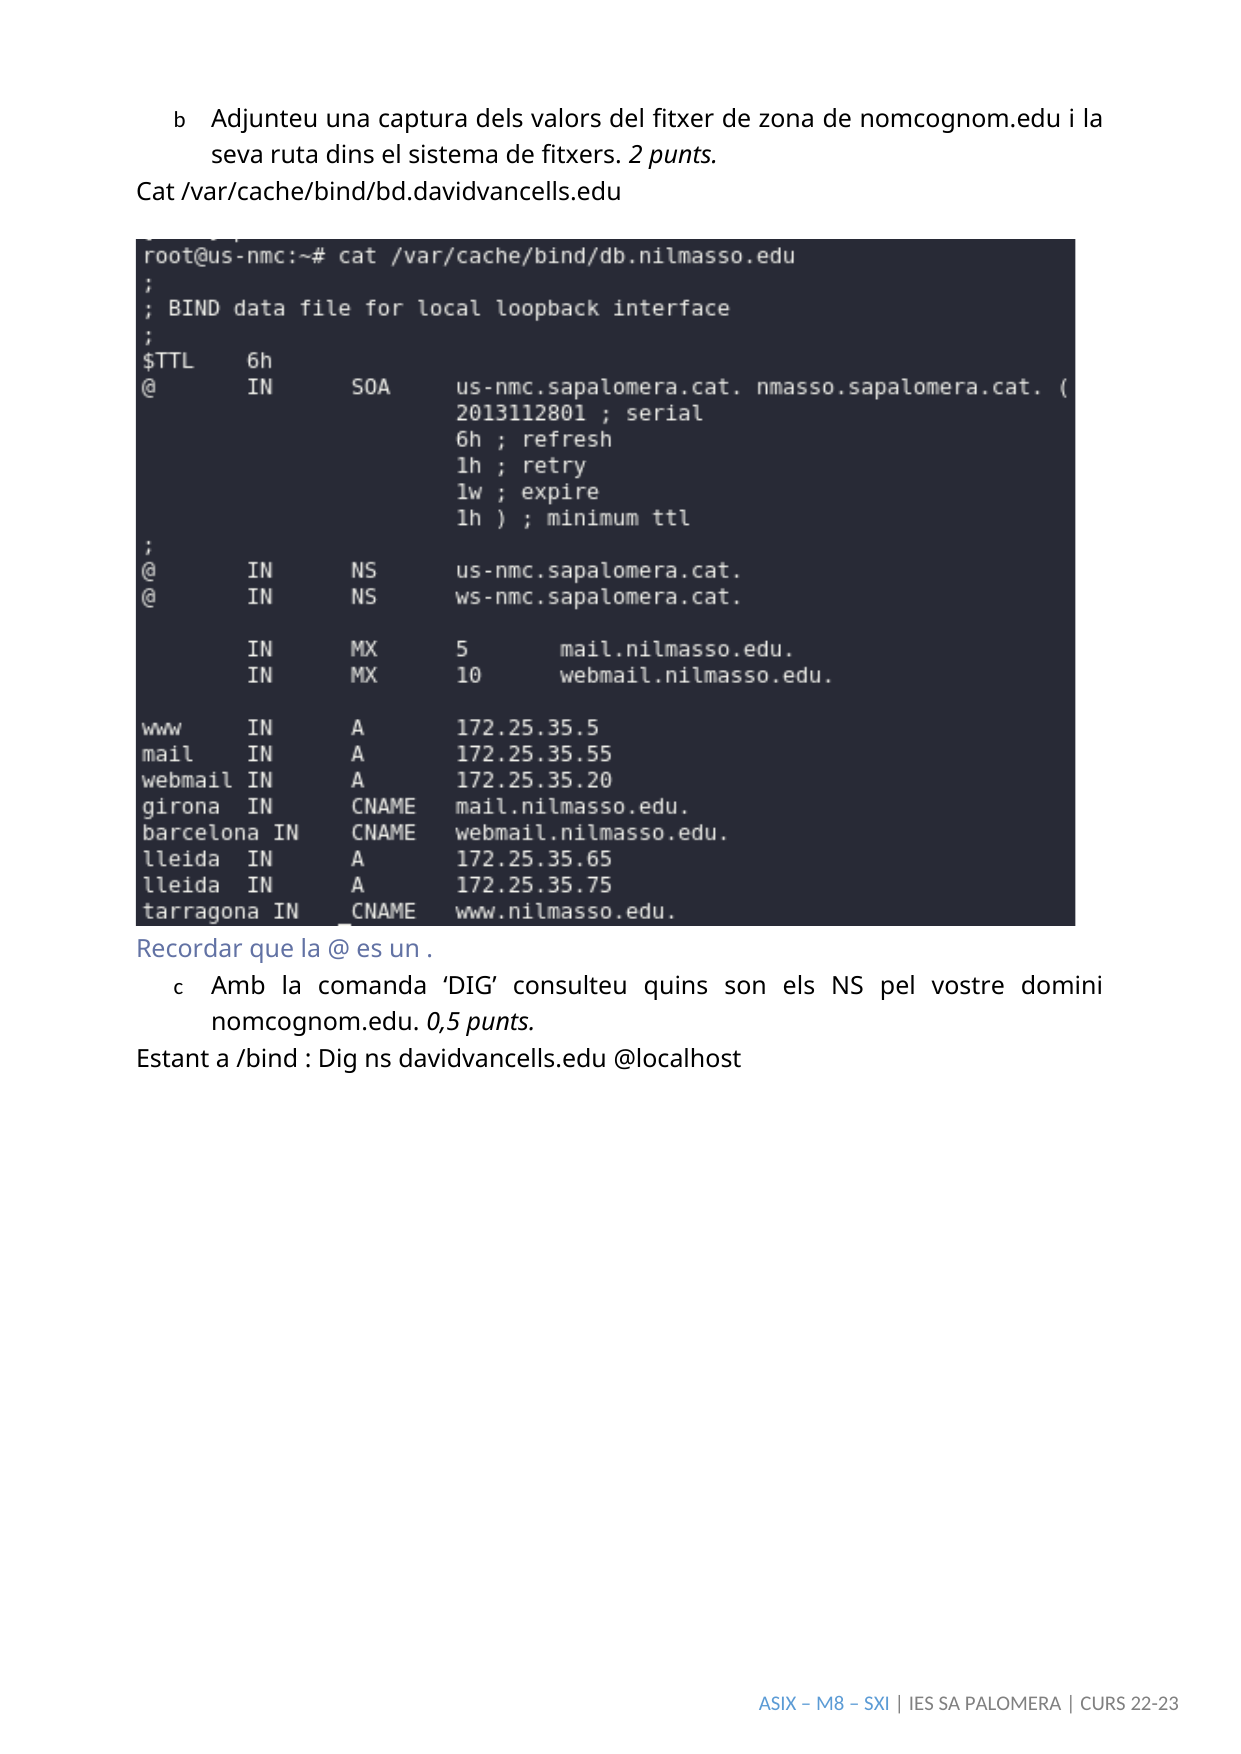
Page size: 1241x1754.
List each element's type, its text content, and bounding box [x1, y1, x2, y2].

list Adjunteu una captura dels valors del fitxer de zona de nomcognom.edu i la seva ruta dins el sistema de fitxers. 2 punts. [173, 100, 1104, 171]
list Estant a /bind : Dig ns davidvancells.edu @localhost [136, 1041, 1104, 1075]
picture [135, 239, 1076, 926]
list Cat /var/cache/bind/bd.davidvancells.edu [136, 174, 1104, 208]
list Amb la comanda ‘DIG’ consulteu quins son els NS pel vostre domini nomcognom.edu. 0,5 punts. [173, 967, 1104, 1038]
list Recordar que la @ es un . [136, 211, 1104, 964]
